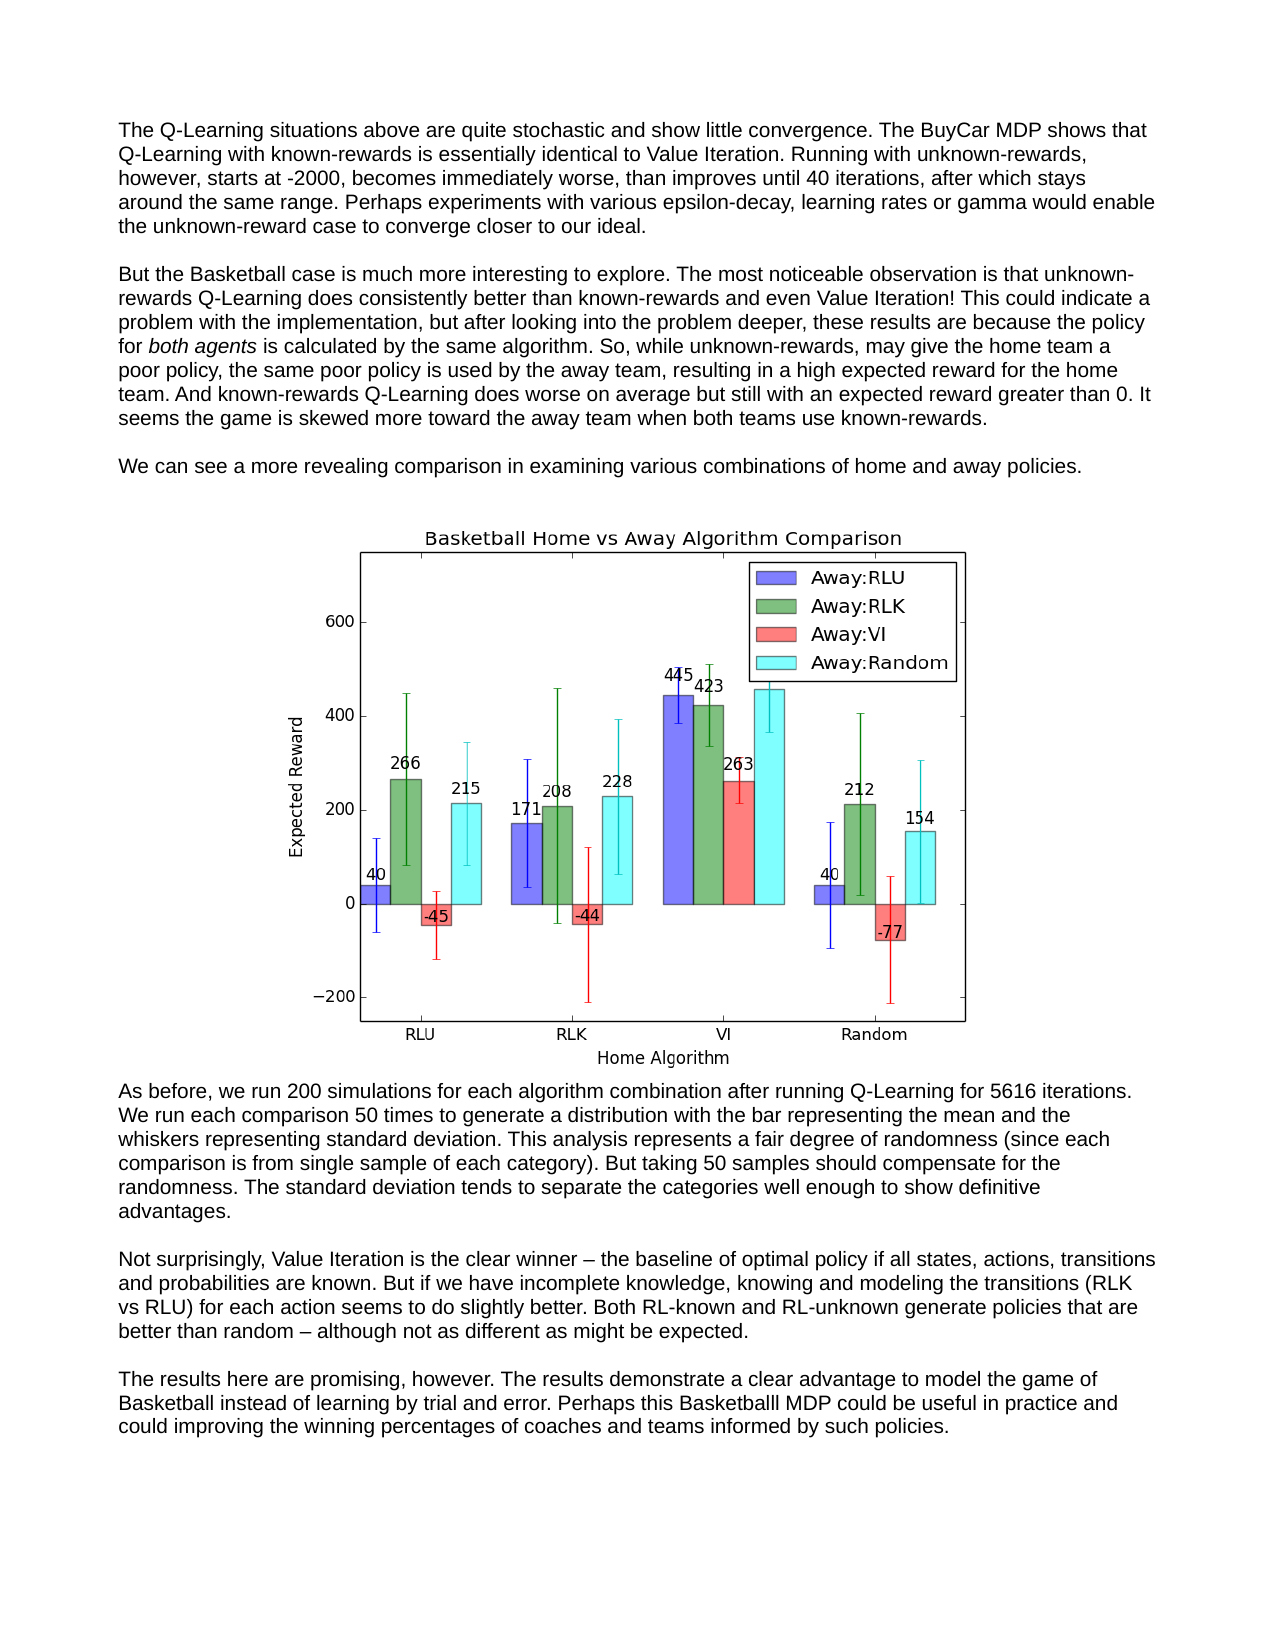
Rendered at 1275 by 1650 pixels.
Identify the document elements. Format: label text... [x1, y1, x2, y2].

text Not surprisingly, Value Iteration is the clear winner – the baseline of optimal policy if all states, actions, transitions and probabilities are known. But if we have incomplete knowledge, knowing and modeling the transitions (RLK vs RLU) for each action seems to do slightly better. Both RL-known and RL-unknown generate policies that are better than random – although not as different as might be expected. [118, 1247, 1157, 1342]
text But the Basketball case is much more interesting to explore. The most noticeable observation is that unknown-rewards Q-Learning does consistently better than known-rewards and even Value Iteration! This could indicate a problem with the implementation, but after looking into the problem deeper, these results are because the policy for both agents is calculated by the same algorithm. So, while unknown-rewards, may give the home team a poor policy, the same poor policy is used by the away team, resulting in a high expected reward for the home team. And known-rewards Q-Learning does worse on average but still with an expected reward greater than 0. It seems the game is skewed more toward the away team when both teams use known-rewards. [118, 262, 1157, 429]
picture [262, 493, 1043, 1079]
text The results here are promising, however. The results demonstrate a clear advantage to model the game of Basketball instead of learning by trial and error. Perhaps this Basketballl MDP could be useful in practice and could improving the winning percentages of coaches and teams informed by such policies. [118, 1366, 1157, 1438]
text We can see a more revealing comparison in examining various combinations of home and away policies. [118, 453, 1157, 477]
text The Q-Learning situations above are quite stochastic and show little convergence. The BuyCar MDP shows that Q-Learning with known-rewards is essentially identical to Value Iteration. Running with unknown-rewards, however, starts at -2000, becomes immediately worse, than improves until 40 iterations, after which stays around the same range. Perhaps experiments with various epsilon-decay, learning rates or gamma would enable the unknown-reward case to converge closer to our ideal. [118, 118, 1157, 238]
text As before, we run 200 simulations for each algorithm combination after running Q-Learning for 5616 iterations. We run each comparison 50 times to generate a distribution with the bar representing the mean and the whiskers representing standard deviation. This analysis represents a fair degree of randomness (since each comparison is from single sample of each category). But taking 50 samples should compensate for the randomness. The standard deviation tends to separate the categories well enough to show definitive advantages. [118, 477, 1157, 1223]
